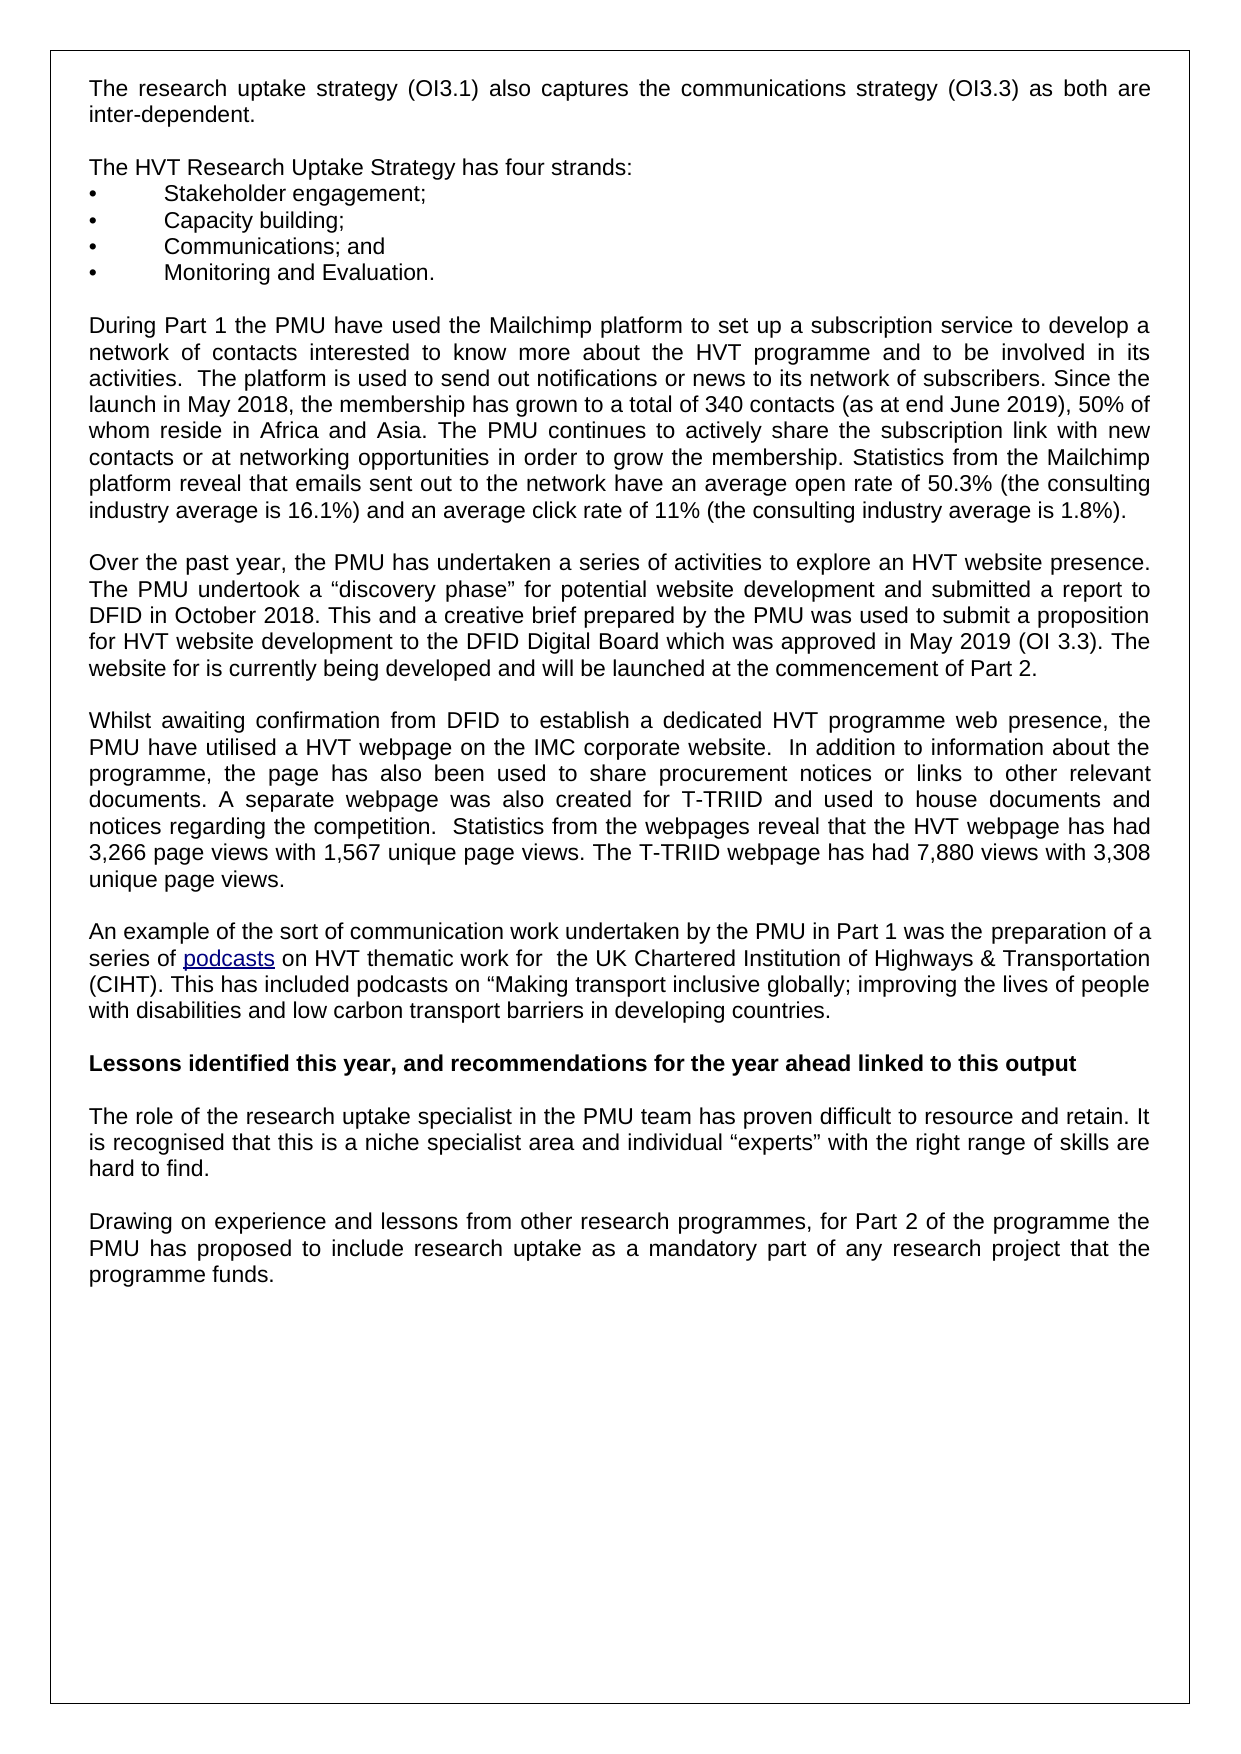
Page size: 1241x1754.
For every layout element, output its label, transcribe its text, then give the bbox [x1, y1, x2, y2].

text Lessons identified this year, and recommendations for the year ahead linked to this output [89, 1050, 1152, 1076]
text • Capacity building; [89, 207, 1152, 233]
text Drawing on experience and lessons from other research programmes, for Part 2 of the programme the PMU has proposed to include research uptake as a mandatory part of any research project that the programme funds. [89, 1208, 1152, 1287]
text The role of the research uptake specialist in the PMU team has proven difficult to resource and retain. It is recognised that this is a niche specialist area and individual “experts” with the right range of skills are hard to find. [89, 1103, 1152, 1182]
text The HVT Research Uptake Strategy has four strands: [89, 154, 1152, 180]
text • Communications; and [89, 233, 1152, 259]
text An example of the sort of communication work undertaken by the PMU in Part 1 was the preparation of a series of podcasts on HVT thematic work for the UK Chartered Institution of Highways & Transportation (CIHT). This has included podcasts on “Making transport inclusive globally; improving the lives of people with disabilities and low carbon transport barriers in developing countries. [89, 918, 1152, 1024]
text Whilst awaiting confirmation from DFID to establish a dedicated HVT programme web presence, the PMU have utilised a HVT webpage on the IMC corporate website. In addition to information about the programme, the page has also been used to share procurement notices or links to other relevant documents. A separate webpage was also created for T-TRIID and used to house documents and notices regarding the competition. Statistics from the webpages reveal that the HVT webpage has had 3,266 page views with 1,567 unique page views. The T-TRIID webpage has had 7,880 views with 3,308 unique page views. [89, 707, 1152, 892]
text During Part 1 the PMU have used the Mailchimp platform to set up a subscription service to develop a network of contacts interested to know more about the HVT programme and to be involved in its activities. The platform is used to send out notifications or news to its network of subscribers. Since the launch in May 2018, the membership has grown to a total of 340 contacts (as at end June 2019), 50% of whom reside in Africa and Asia. The PMU continues to actively share the subscription link with new contacts or at networking opportunities in order to grow the membership. Statistics from the Mailchimp platform reveal that emails sent out to the network have an average open rate of 50.3% (the consulting industry average is 16.1%) and an average click rate of 11% (the consulting industry average is 1.8%). [89, 312, 1152, 523]
text • Stakeholder engagement; [89, 180, 1152, 207]
text Over the past year, the PMU has undertaken a series of activities to explore an HVT website presence. The PMU undertook a “discovery phase” for potential website development and submitted a report to DFID in October 2018. This and a creative brief prepared by the PMU was used to submit a proposition for HVT website development to the DFID Digital Board which was approved in May 2019 (OI 3.3). The website for is currently being developed and will be launched at the commencement of Part 2. [89, 549, 1152, 681]
text • Monitoring and Evaluation. [89, 259, 1152, 286]
text The research uptake strategy (OI3.1) also captures the communications strategy (OI3.3) as both are inter-dependent. [89, 75, 1152, 128]
